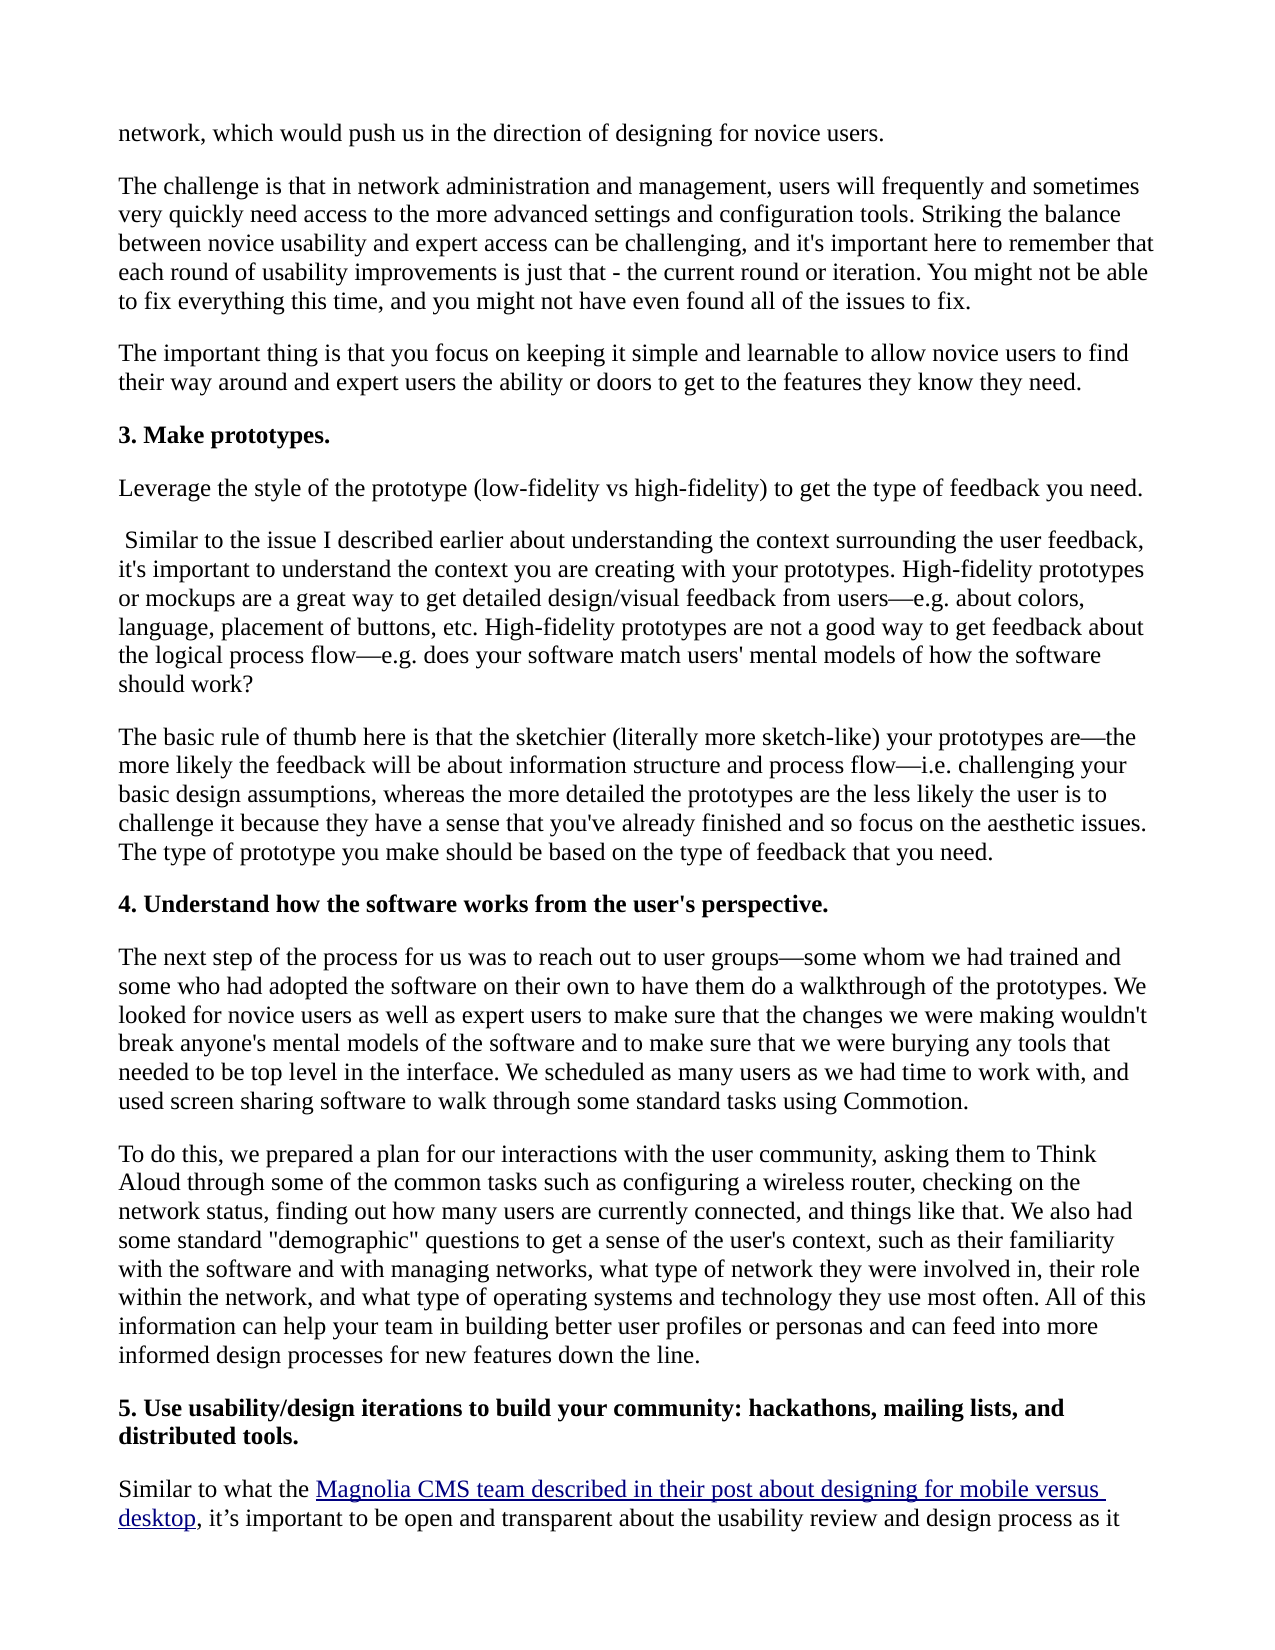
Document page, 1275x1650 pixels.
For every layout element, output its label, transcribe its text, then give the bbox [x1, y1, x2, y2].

text 3. Make prototypes. [118, 420, 1157, 449]
text Similar to the issue I described earlier about understanding the context surrounding the user feedback, it's important to understand the context you are creating with your prototypes. High-fidelity prototypes or mockups are a great way to get detailed design/visual feedback from users—e.g. about colors, language, placement of buttons, etc. High-fidelity prototypes are not a good way to get feedback about the logical process flow—e.g. does your software match users' mental models of how the software should work? [118, 525, 1157, 698]
text 4. Understand how the software works from the user's perspective. [118, 889, 1157, 918]
text The important thing is that you focus on keeping it simple and learnable to allow novice users to find their way around and expert users the ability or doors to get to the features they know they need. [118, 338, 1157, 396]
text To do this, we prepared a plan for our interactions with the user community, asking them to Think Aloud through some of the common tasks such as configuring a wireless router, checking on the network status, finding out how many users are currently connected, and things like that. We also had some standard "demographic" questions to get a sense of the user's context, such as their familiarity with the software and with managing networks, what type of network they were involved in, their role within the network, and what type of operating systems and technology they use most often. All of this information can help your team in building better user profiles or personas and can feed into more informed design processes for new features down the line. [118, 1139, 1157, 1369]
text Leverage the style of the prototype (low-fidelity vs high-fidelity) to get the type of feedback you need. [118, 473, 1157, 501]
text The basic rule of thumb here is that the sketchier (literally more sketch-like) your prototypes are—the more likely the feedback will be about information structure and process flow—i.e. challenging your basic design assumptions, whereas the more detailed the prototypes are the less likely the user is to challenge it because they have a sense that you've already finished and so focus on the aesthetic issues. The type of prototype you make should be based on the type of feedback that you need. [118, 722, 1157, 866]
text The next step of the process for us was to reach out to user groups—some whom we had trained and some who had adopted the software on their own to have them do a walkthrough of the prototypes. We looked for novice users as well as expert users to make sure that the changes we were making wouldn't break anyone's mental models of the software and to make sure that we were burying any tools that needed to be top level in the interface. We scheduled as many users as we had time to work with, and used screen sharing software to walk through some standard tasks using Commotion. [118, 942, 1157, 1115]
text network, which would push us in the direction of designing for novice users. [118, 118, 1157, 147]
text Similar to what the Magnolia CMS team described in their post about designing for mobile versus desktop, it’s important to be open and transparent about the usability review and design process as it [118, 1474, 1157, 1532]
text The challenge is that in network administration and management, users will frequently and sometimes very quickly need access to the more advanced settings and configuration tools. Striking the balance between novice usability and expert access can be challenging, and it's important here to remember that each round of usability improvements is just that - the current round or iteration. You might not be able to fix everything this time, and you might not have even found all of the issues to fix. [118, 171, 1157, 314]
text 5. Use usability/design iterations to build your community: hackathons, mailing lists, and distributed tools. [118, 1393, 1157, 1450]
